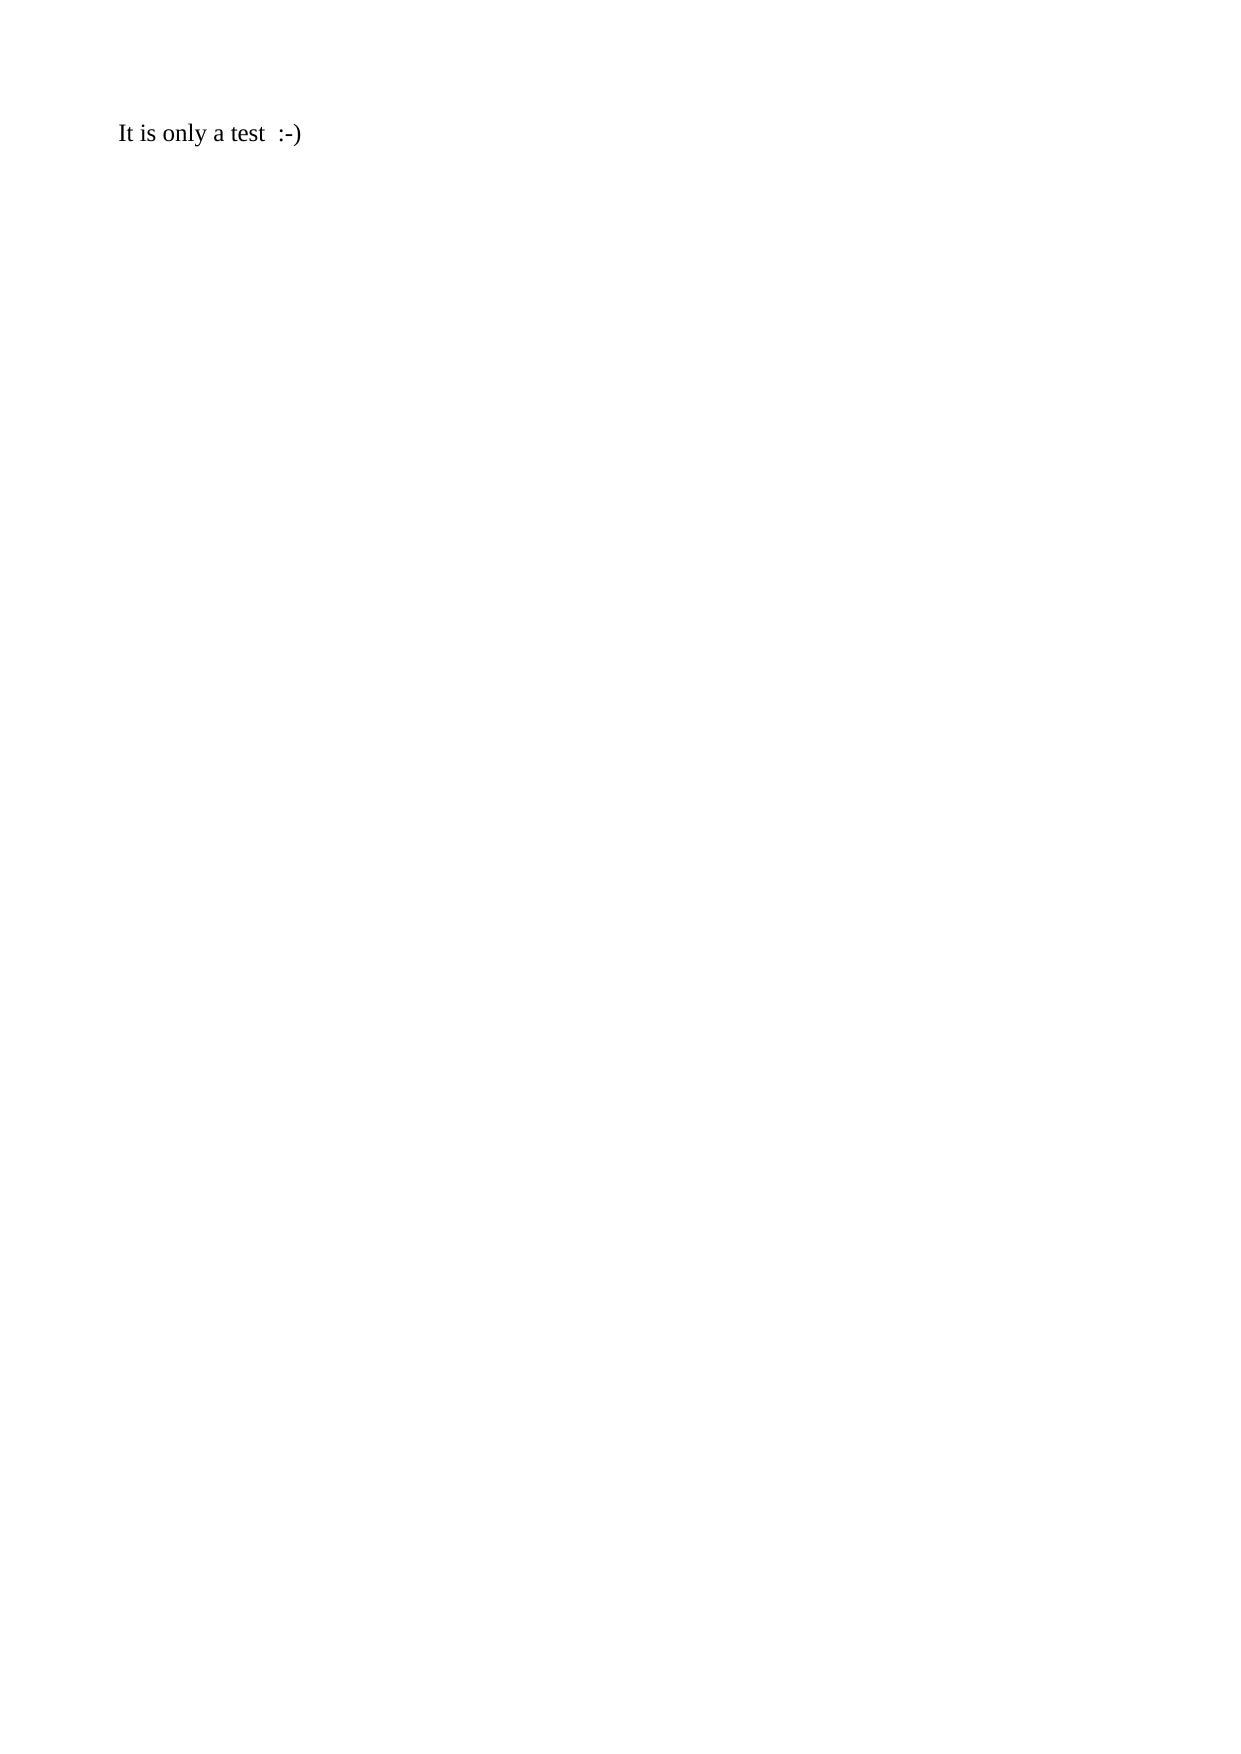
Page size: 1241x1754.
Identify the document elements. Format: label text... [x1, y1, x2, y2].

text It is only a test :-) [118, 118, 1122, 147]
